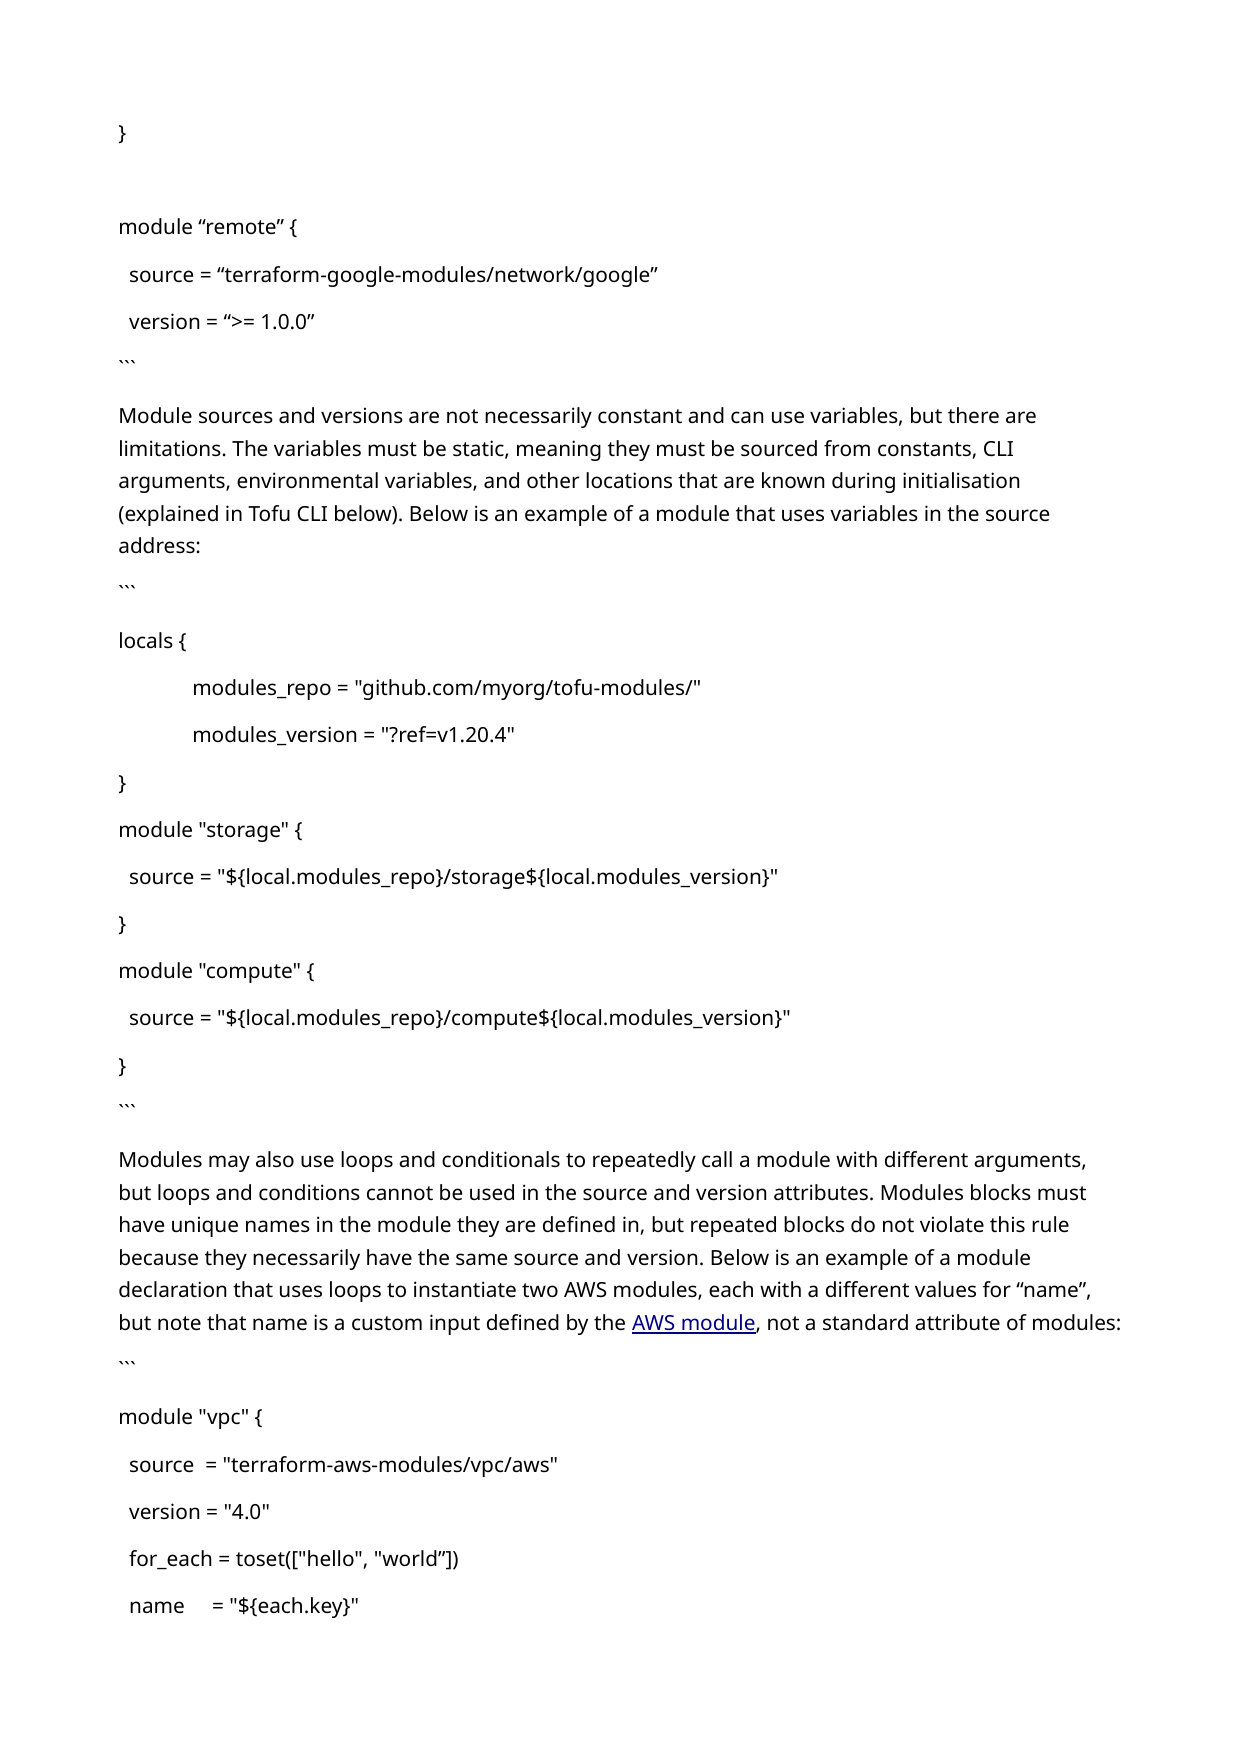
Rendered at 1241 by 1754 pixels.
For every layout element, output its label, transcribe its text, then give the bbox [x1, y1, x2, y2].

text ``` [118, 1098, 1122, 1126]
text module "storage" { [118, 815, 1122, 843]
text version = "4.0" [118, 1497, 1122, 1525]
text version = “>= 1.0.0” [118, 307, 1122, 335]
text } [118, 1051, 1122, 1079]
text } [118, 118, 1122, 147]
text for_each = toset(["hello", "world”]) [118, 1544, 1122, 1572]
text Module sources and versions are not necessarily constant and can use variables, but there are limitations. The variables must be static, meaning they must be sourced from constants, CLI arguments, environmental variables, and other locations that are known during initialisation (explained in Tofu CLI below). Below is an example of a module that uses variables in the source address: [118, 401, 1122, 560]
text modules_repo = "github.com/myorg/tofu-modules/" [118, 673, 1122, 702]
text Modules may also use loops and conditionals to repeatedly call a module with different arguments, but loops and conditions cannot be used in the source and version attributes. Modules blocks must have unique names in the module they are defined in, but repeated blocks do not violate this rule because they necessarily have the same source and version. Below is an example of a module declaration that uses loops to instantiate two AWS modules, each with a different values for “name”, but note that name is a custom input defined by the AWS module, not a standard attribute of modules: [118, 1145, 1122, 1337]
text source = "${local.modules_repo}/storage${local.modules_version}" [118, 862, 1122, 890]
text } [118, 768, 1122, 796]
text source = “terraform-google-modules/network/google” [118, 260, 1122, 288]
text locals { [118, 626, 1122, 654]
text module "compute" { [118, 956, 1122, 985]
text modules_version = "?ref=v1.20.4" [118, 720, 1122, 749]
text module "vpc" { [118, 1402, 1122, 1431]
text ``` [118, 1355, 1122, 1384]
text source = "${local.modules_repo}/compute${local.modules_version}" [118, 1003, 1122, 1032]
text } [118, 909, 1122, 938]
text ``` [118, 354, 1122, 382]
text source = "terraform-aws-modules/vpc/aws" [118, 1450, 1122, 1478]
text name = "${each.key}" [118, 1591, 1122, 1620]
text ``` [118, 579, 1122, 607]
text module “remote” { [118, 212, 1122, 241]
